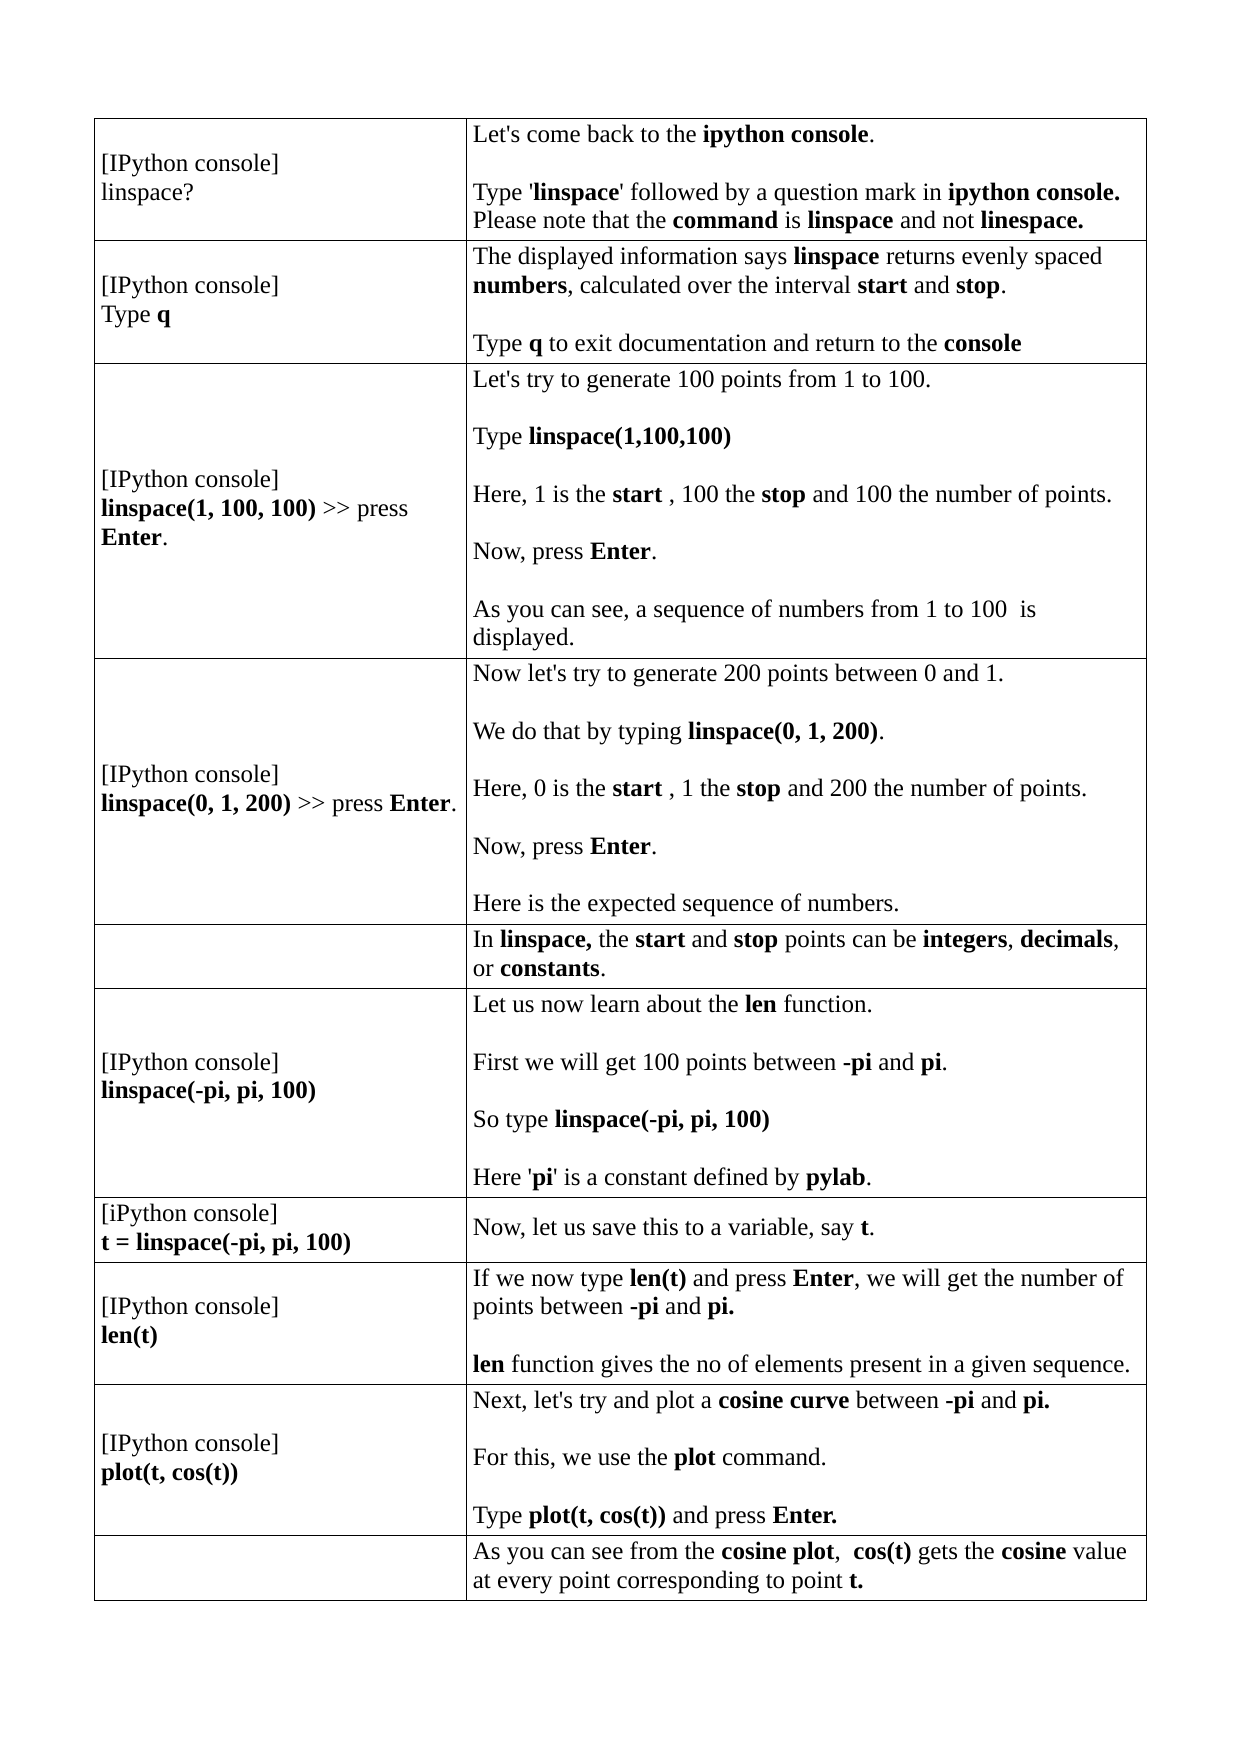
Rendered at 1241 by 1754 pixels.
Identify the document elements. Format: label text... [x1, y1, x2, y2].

table_cell Now let's try to generate 200 points between 0 and 1. We do that by typing linspace(0, 1, 200). Here, 0 is the start , 1 the stop and 200 the number of points. Now, press Enter. Here is the expected sequence of numbers. [467, 659, 1146, 923]
table_cell Next, let's try and plot a cosine curve between -pi and pi. For this, we use the plot command. Type plot(t, cos(t)) and press Enter. [467, 1385, 1146, 1535]
table_cell [IPython console] linspace(0, 1, 200) >> press Enter. [95, 659, 466, 923]
table_cell [IPython console] Type q [95, 241, 466, 363]
table_cell As you can see from the cosine plot, cos(t) gets the cosine value at every point corresponding to point t. [467, 1536, 1146, 1600]
table_cell In linspace, the start and stop points can be integers, decimals, or constants. [467, 925, 1146, 988]
table_cell [IPython console] linspace(-pi, pi, 100) [95, 989, 466, 1197]
table_cell [IPython console] linspace(1, 100, 100) >> press Enter. [95, 364, 466, 657]
table_cell The displayed information says linspace returns evenly spaced numbers, calculated over the interval start and stop. Type q to exit documentation and return to the console [467, 241, 1146, 363]
table_cell Let us now learn about the len function. First we will get 100 points between -pi and pi. So type linspace(-pi, pi, 100) Here 'pi' is a constant defined by pylab. [467, 989, 1146, 1197]
table_cell [IPython console] len(t) [95, 1263, 466, 1384]
table_cell Now, let us save this to a variable, say t. [467, 1198, 1146, 1262]
table_cell Let's come back to the ipython console. Type 'linspace' followed by a question mark in ipython console. Please note that the command is linspace and not linespace. [467, 119, 1146, 240]
table_cell [IPython console] plot(t, cos(t)) [95, 1385, 466, 1535]
table_cell [95, 1536, 466, 1600]
table_cell If we now type len(t) and press Enter, we will get the number of points between -pi and pi. len function gives the no of elements present in a given sequence. [467, 1263, 1146, 1384]
table_cell Let's try to generate 100 points from 1 to 100. Type linspace(1,100,100) Here, 1 is the start , 100 the stop and 100 the number of points. Now, press Enter. As you can see, a sequence of numbers from 1 to 100 is displayed. [467, 364, 1146, 657]
table_cell [iPython console] t = linspace(-pi, pi, 100) [95, 1198, 466, 1262]
table_cell [95, 925, 466, 988]
table_cell [IPython console] linspace? [95, 119, 466, 240]
